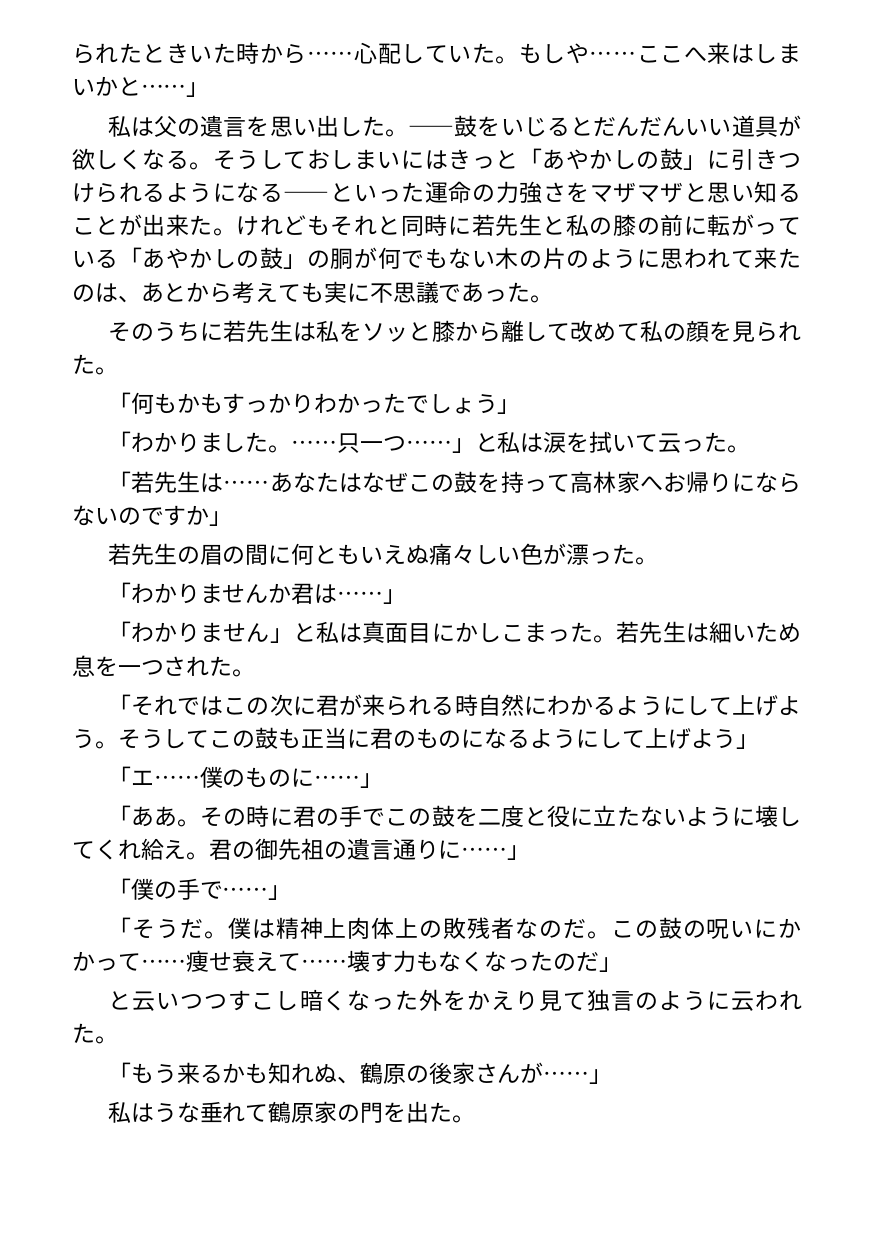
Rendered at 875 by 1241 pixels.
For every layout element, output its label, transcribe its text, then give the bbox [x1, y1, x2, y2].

text 「若先生は……あなたはなぜこの鼓を持って高林家へお帰りにならないのですか」 [72, 464, 802, 531]
text 「ああ。その時に君の手でこの鼓を二度と役に立たないように壊してくれ給え。君の御先祖の遺言通りに……」 [72, 799, 802, 866]
text 「わかりません」と私は真面目にかしこまった。若先生は細いため息を一つされた。 [72, 615, 802, 682]
text 「もう来るかも知れぬ、鶴原の後家さんが……」 [72, 1056, 802, 1089]
text られたときいた時から……心配していた。もしや……ここへ来はしまいかと……」 [72, 36, 802, 102]
text 「何もかもすっかりわかったでしょう」 [72, 386, 802, 419]
text 私は父の遺言を思い出した。――鼓をいじるとだんだんいい道具が欲しくなる。そうしておしまいにはきっと「あやかしの鼓」に引きつけられるようになる――といった運命の力強さをマザマザと思い知ることが出来た。けれどもそれと同時に若先生と私の膝の前に転がっている「あやかしの鼓」の胴が何でもない木の片のように思われて来たのは、あとから考えても実に不思議であった。 [72, 108, 802, 308]
text そのうちに若先生は私をソッと膝から離して改めて私の顔を見られた。 [72, 314, 802, 380]
text 「エ……僕のものに……」 [72, 760, 802, 793]
text 「そうだ。僕は精神上肉体上の敗残者なのだ。この鼓の呪いにかかって……痩せ衰えて……壊す力もなくなったのだ」 [72, 911, 802, 977]
text 「それではこの次に君が来られる時自然にわかるようにして上げよう。そうしてこの鼓も正当に君のものになるようにして上げよう」 [72, 688, 802, 754]
text 「僕の手で……」 [72, 872, 802, 905]
text 「わかりませんか君は……」 [72, 576, 802, 609]
text 若先生の眉の間に何ともいえぬ痛々しい色が漂った。 [72, 537, 802, 570]
text 「わかりました。……只一つ……」と私は涙を拭いて云った。 [72, 425, 802, 458]
text 私はうな垂れて鶴原家の門を出た。 [72, 1095, 802, 1128]
text と云いつつすこし暗くなった外をかえり見て独言のように云われた。 [72, 983, 802, 1049]
